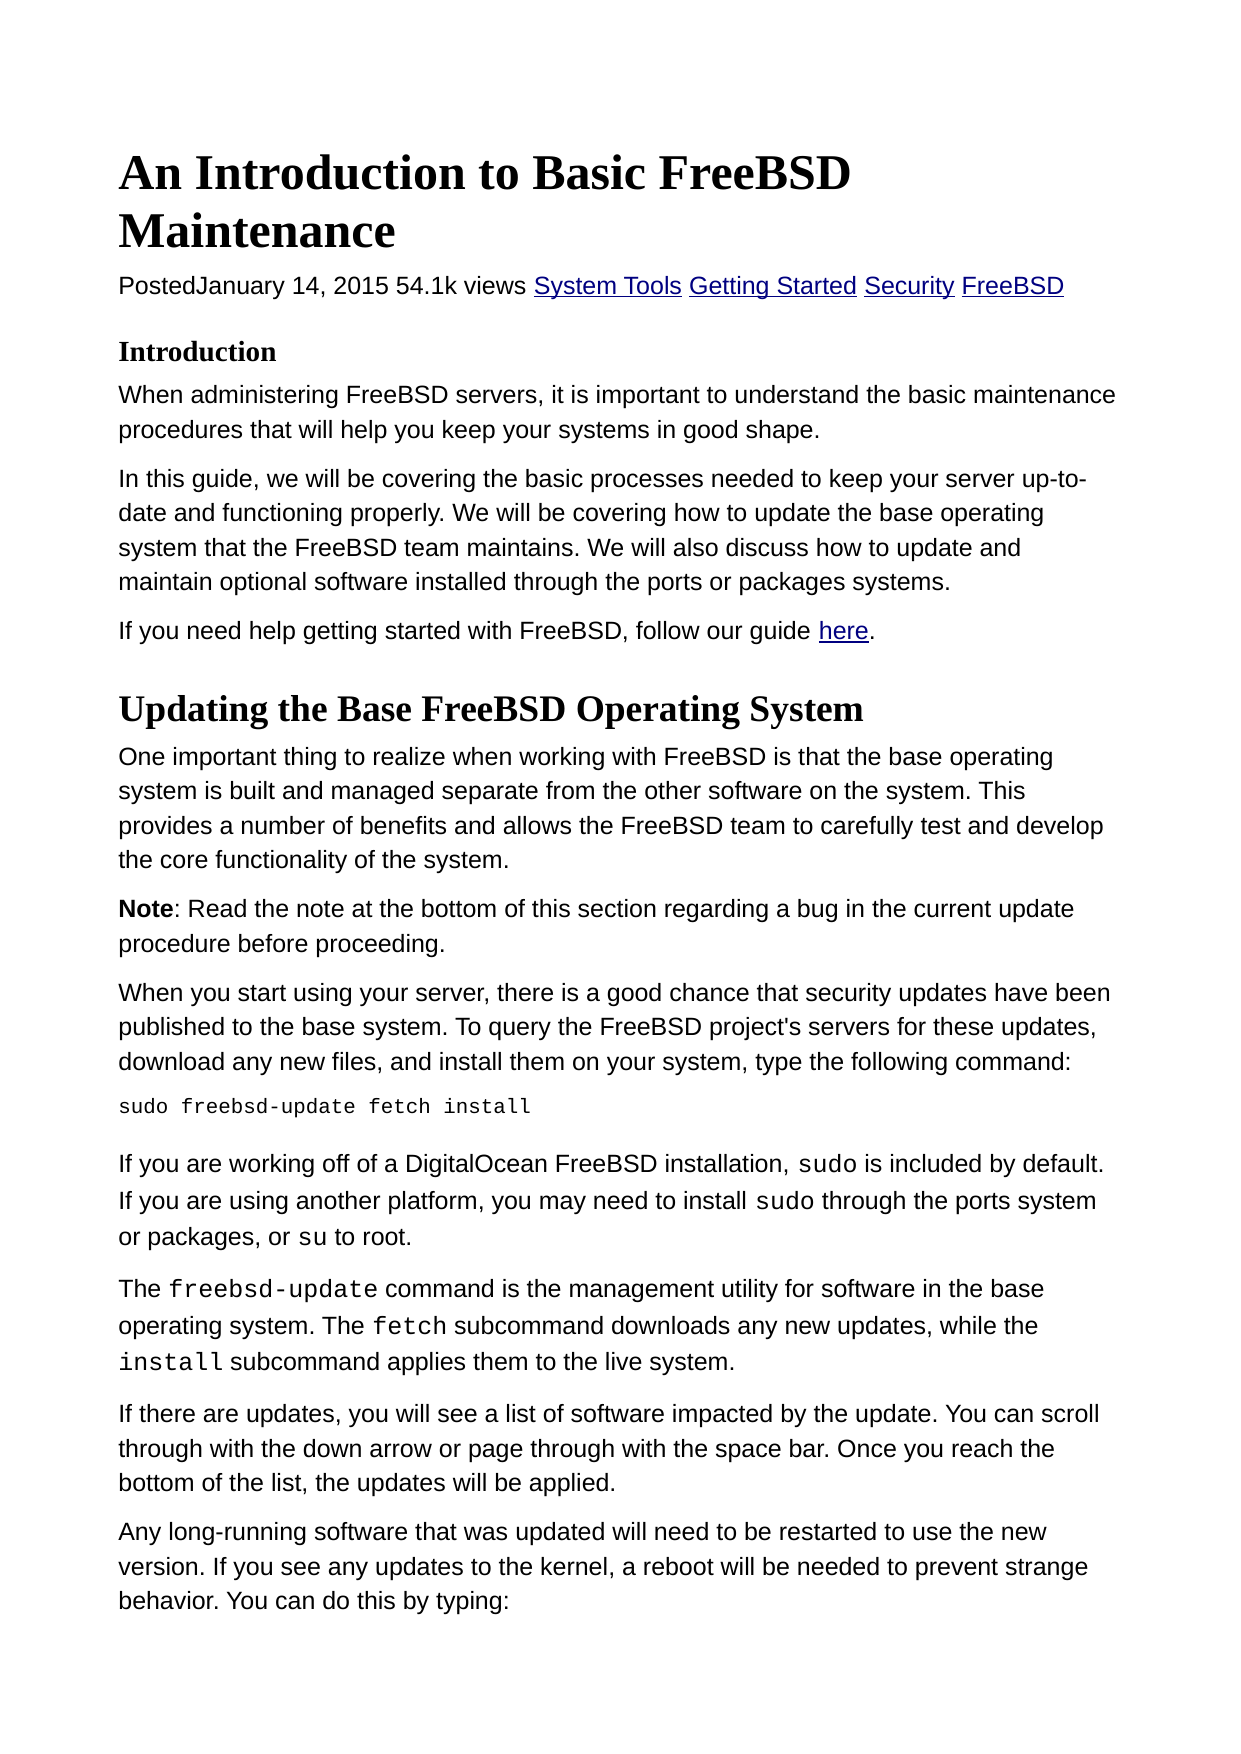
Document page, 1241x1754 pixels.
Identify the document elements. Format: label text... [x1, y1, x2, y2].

text Any long-running software that was updated will need to be restarted to use the new version. If you see any updates to the kernel, a reboot will be needed to prevent strange behavior. You can do this by typing: [118, 1517, 1122, 1615]
text If you need help getting started with FreeBSD, follow our guide here. [118, 616, 1122, 645]
text When you start using your server, there is a good chance that security updates have been published to the base system. To query the FreeBSD project's servers for these updates, download any new files, and install them on your system, type the following command: [118, 978, 1122, 1076]
text If you are working off of a DigitalOcean FreeBSD installation, sudo is included by default. If you are using another platform, you may need to install sudo through the ports system or packages, or su to root. [118, 1149, 1122, 1253]
text Note: Read the note at the bottom of this section regarding a bug in the current update procedure before proceeding. [118, 894, 1122, 958]
subtitle An Introduction to Basic FreeBSD Maintenance [118, 143, 1122, 258]
text One important thing to realize when working with FreeBSD is that the base operating system is built and managed separate from the other software on the system. This provides a number of benefits and allows the FreeBSD team to carefully test and develop the core functionality of the system. [118, 742, 1122, 874]
text In this guide, we will be covering the basic processes needed to keep your server up-to-date and functioning properly. We will be covering how to update the base operating system that the FreeBSD team maintains. We will also discuss how to update and maintain optional software installed through the ports or packages systems. [118, 464, 1122, 596]
text If there are updates, you will see a list of software impacted by the update. You can scroll through with the down arrow or page through with the space bar. Once you reach the bottom of the list, the updates will be applied. [118, 1399, 1122, 1497]
text sudo freebsd-update fetch install [118, 1096, 1122, 1119]
subtitle Updating the Base FreeBSD Operating System [118, 686, 1122, 729]
subtitle Introduction [118, 334, 1122, 368]
text PostedJanuary 14, 2015 54.1k views System Tools Getting Started Security FreeBSD [118, 271, 1122, 299]
text The freebsd-update command is the management utility for software in the base operating system. The fetch subcommand downloads any new updates, while the install subcommand applies them to the live system. [118, 1274, 1122, 1378]
text When administering FreeBSD servers, it is important to understand the basic maintenance procedures that will help you keep your systems in good shape. [118, 380, 1122, 443]
